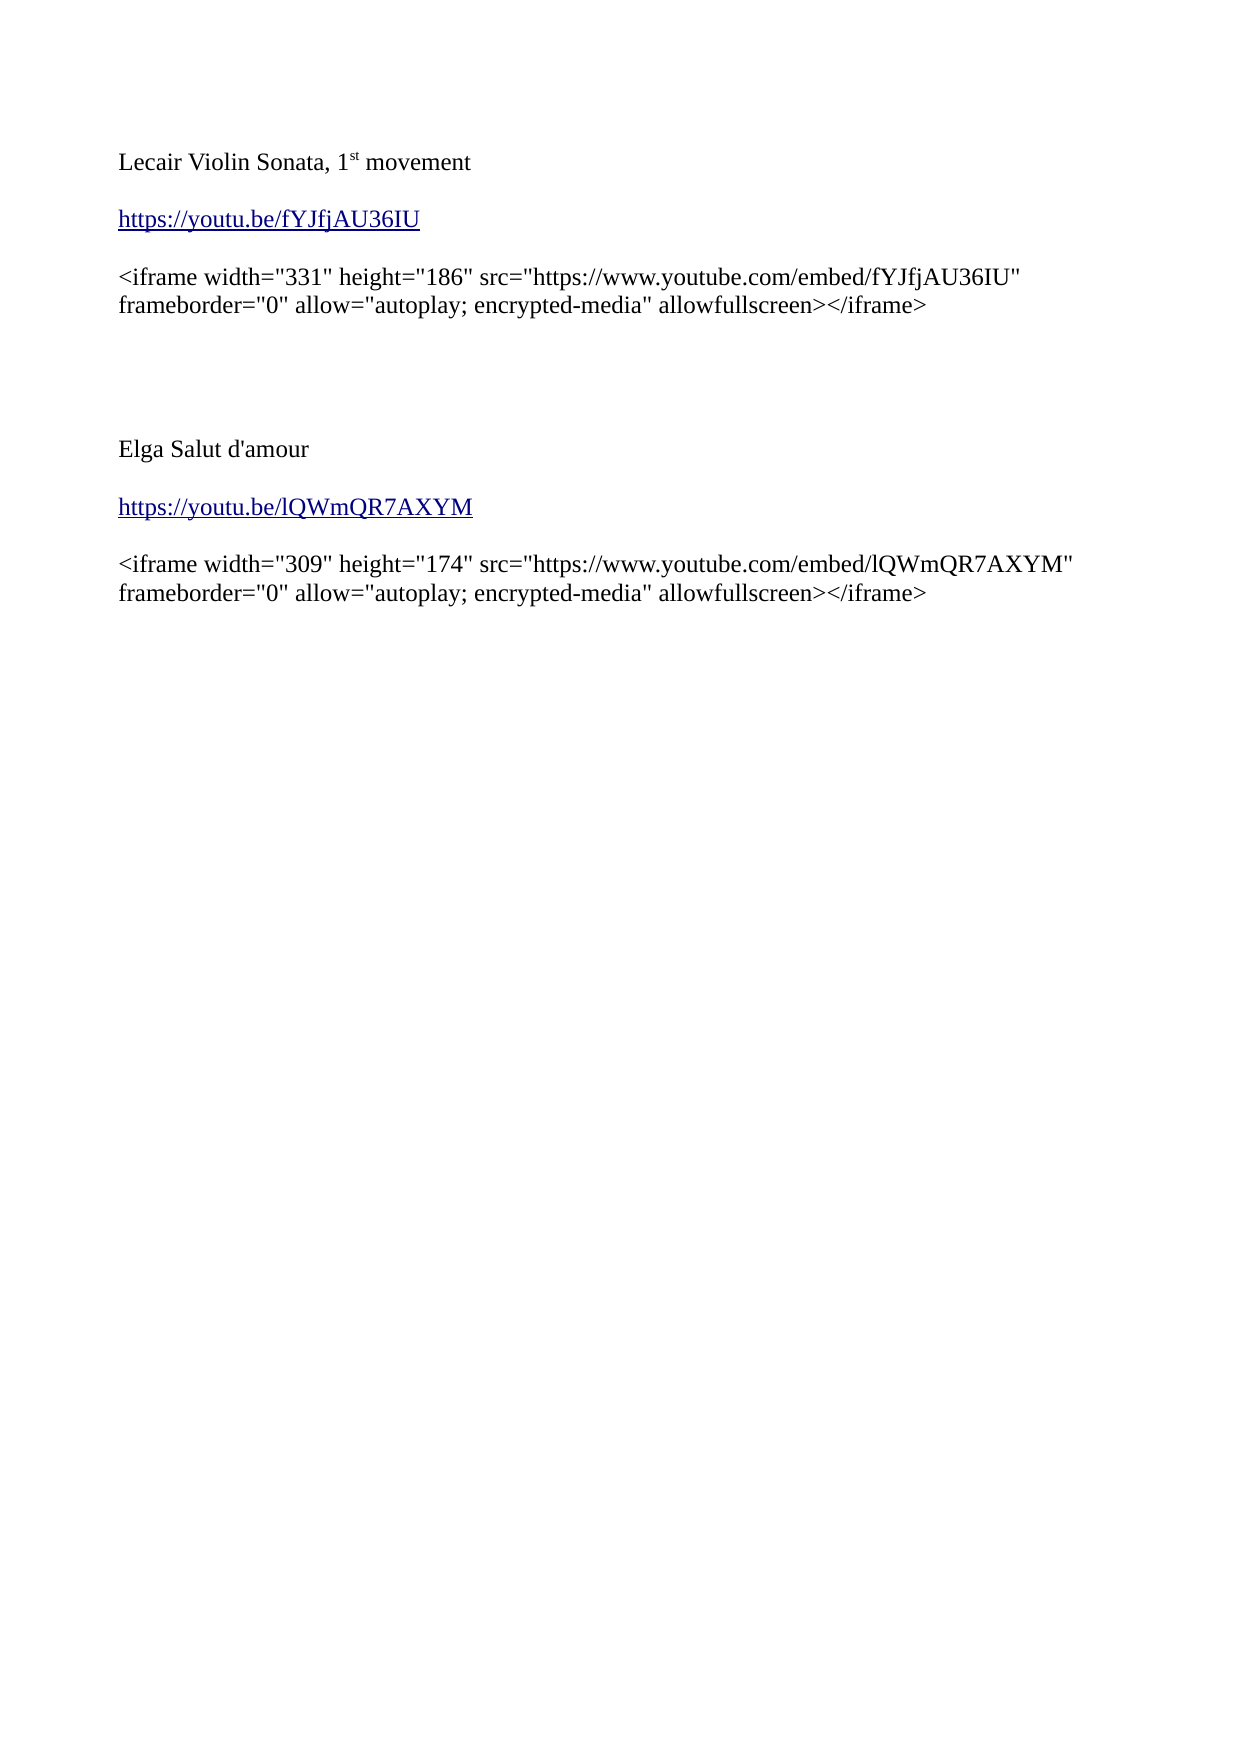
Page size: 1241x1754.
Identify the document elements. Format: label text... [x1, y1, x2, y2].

text Lecair Violin Sonata, 1st movement [118, 147, 1122, 176]
text https://youtu.be/lQWmQR7AXYM [118, 492, 1122, 521]
text Elga Salut d'amour [118, 434, 1122, 463]
text <iframe width="331" height="186" src="https://www.youtube.com/embed/fYJfjAU36IU" frameborder="0" allow="autoplay; encrypted-media" allowfullscreen></iframe> [118, 262, 1122, 319]
text <iframe width="309" height="174" src="https://www.youtube.com/embed/lQWmQR7AXYM" frameborder="0" allow="autoplay; encrypted-media" allowfullscreen></iframe> [118, 549, 1122, 607]
text https://youtu.be/fYJfjAU36IU [118, 204, 1122, 233]
